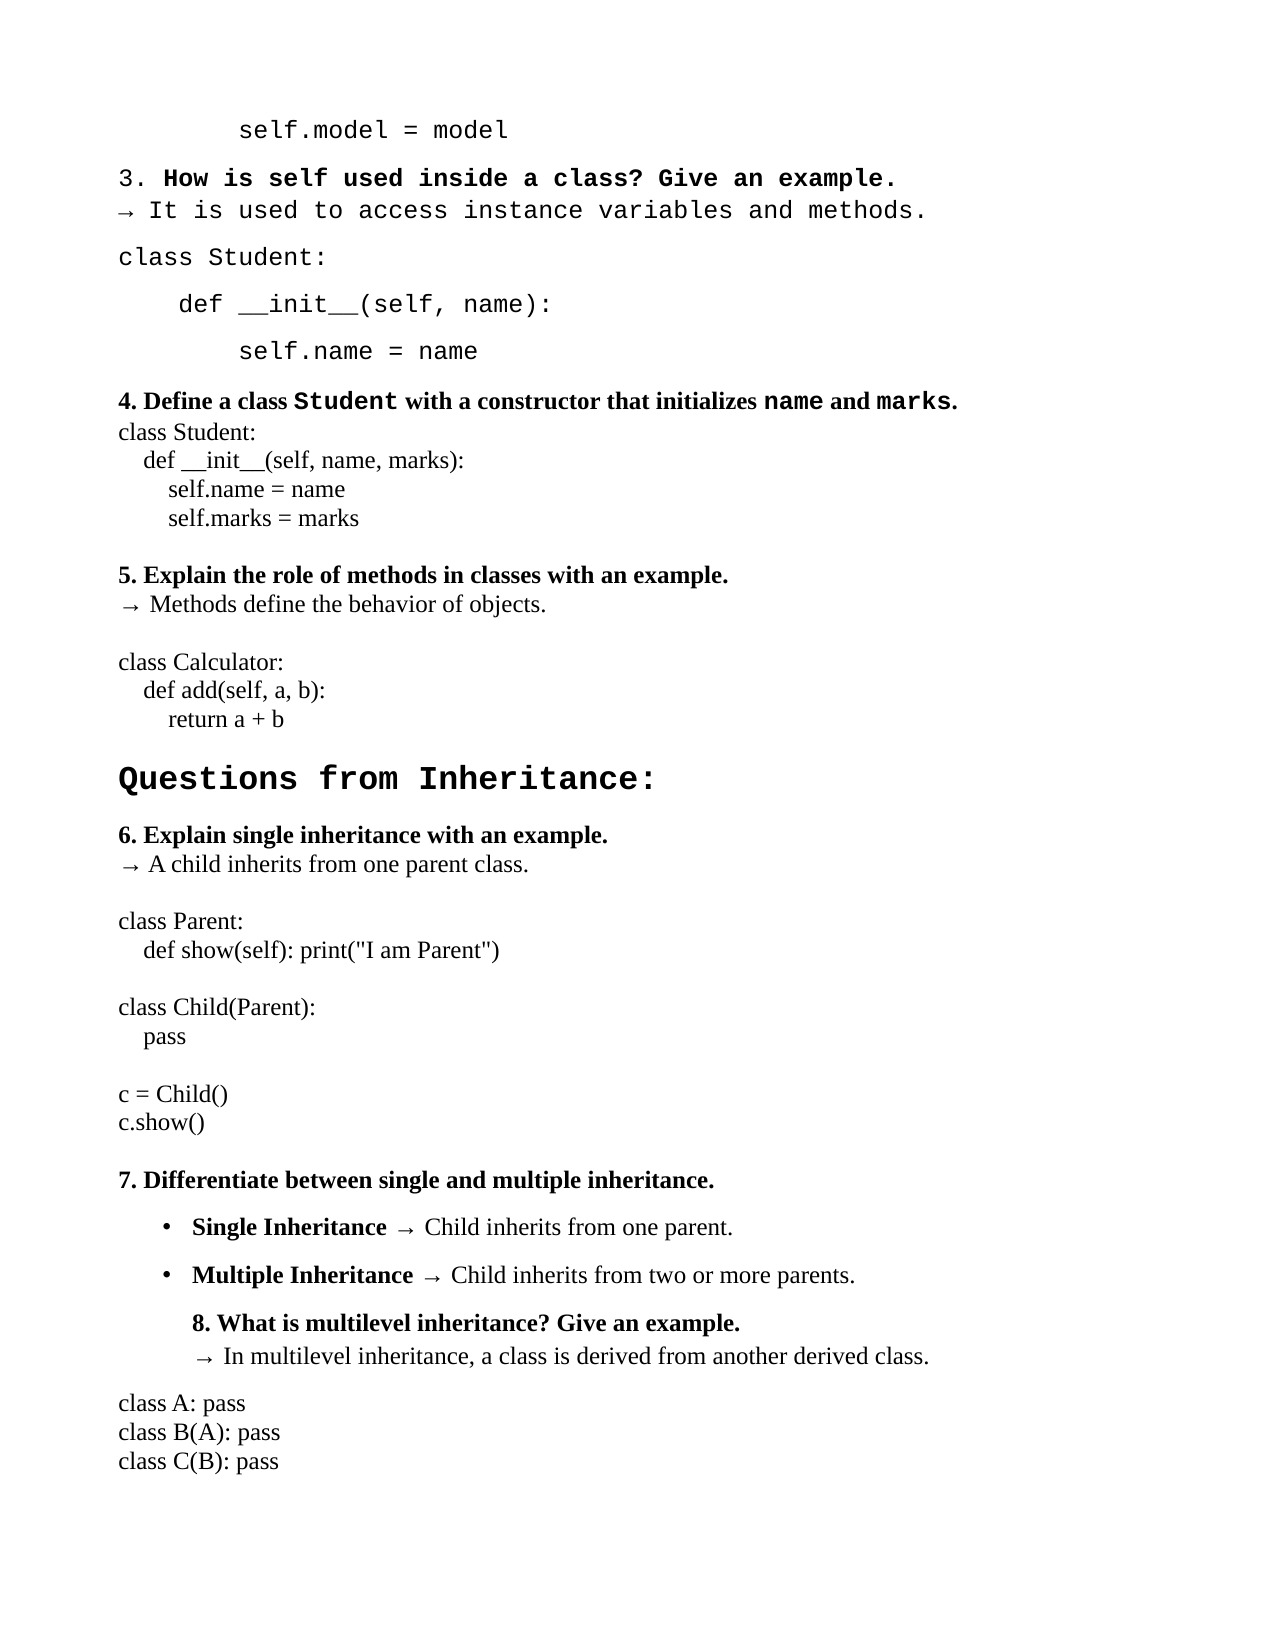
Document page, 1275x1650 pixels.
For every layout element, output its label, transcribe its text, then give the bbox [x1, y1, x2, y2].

text class C(B): pass [118, 1446, 1157, 1474]
text self.marks = marks [118, 503, 1157, 532]
text 7. Differentiate between single and multiple inheritance. [118, 1165, 1157, 1194]
text class Child(Parent): [118, 992, 1157, 1021]
list Multiple Inheritance → Child inherits from two or more parents. [162, 1260, 1157, 1289]
text class Parent: [118, 906, 1157, 935]
text pass [118, 1021, 1157, 1050]
text self.model = model [118, 118, 1157, 146]
text 3. How is self used inside a class? Give an example. → It is used to access instance variables and methods. [118, 165, 1157, 226]
text c = Child() [118, 1079, 1157, 1107]
text 6. Explain single inheritance with an example. → A child inherits from one parent class. [118, 820, 1157, 877]
text class Calculator: [118, 647, 1157, 676]
text def __init__(self, name): [118, 292, 1157, 320]
list Single Inheritance → Child inherits from one parent. [162, 1212, 1157, 1241]
text class B(A): pass [118, 1417, 1157, 1446]
text class Student: [118, 417, 1157, 446]
text 4. Define a class Student with a constructor that initializes name and marks. [118, 386, 1157, 417]
list 8. What is multilevel inheritance? Give an example. → In multilevel inheritance, a class is derived from another derived class. [162, 1308, 1157, 1369]
text Questions from Inheritance: [118, 762, 1157, 800]
text class Student: [118, 245, 1157, 273]
text c.show() [118, 1107, 1157, 1136]
text 5. Explain the role of methods in classes with an example. → Methods define the behavior of objects. [118, 561, 1157, 618]
text def __init__(self, name, marks): [118, 446, 1157, 474]
text self.name = name [118, 474, 1157, 503]
text self.name = name [118, 339, 1157, 367]
text def add(self, a, b): [118, 676, 1157, 704]
text return a + b [118, 704, 1157, 733]
text class A: pass [118, 1388, 1157, 1417]
text def show(self): print("I am Parent") [118, 935, 1157, 964]
